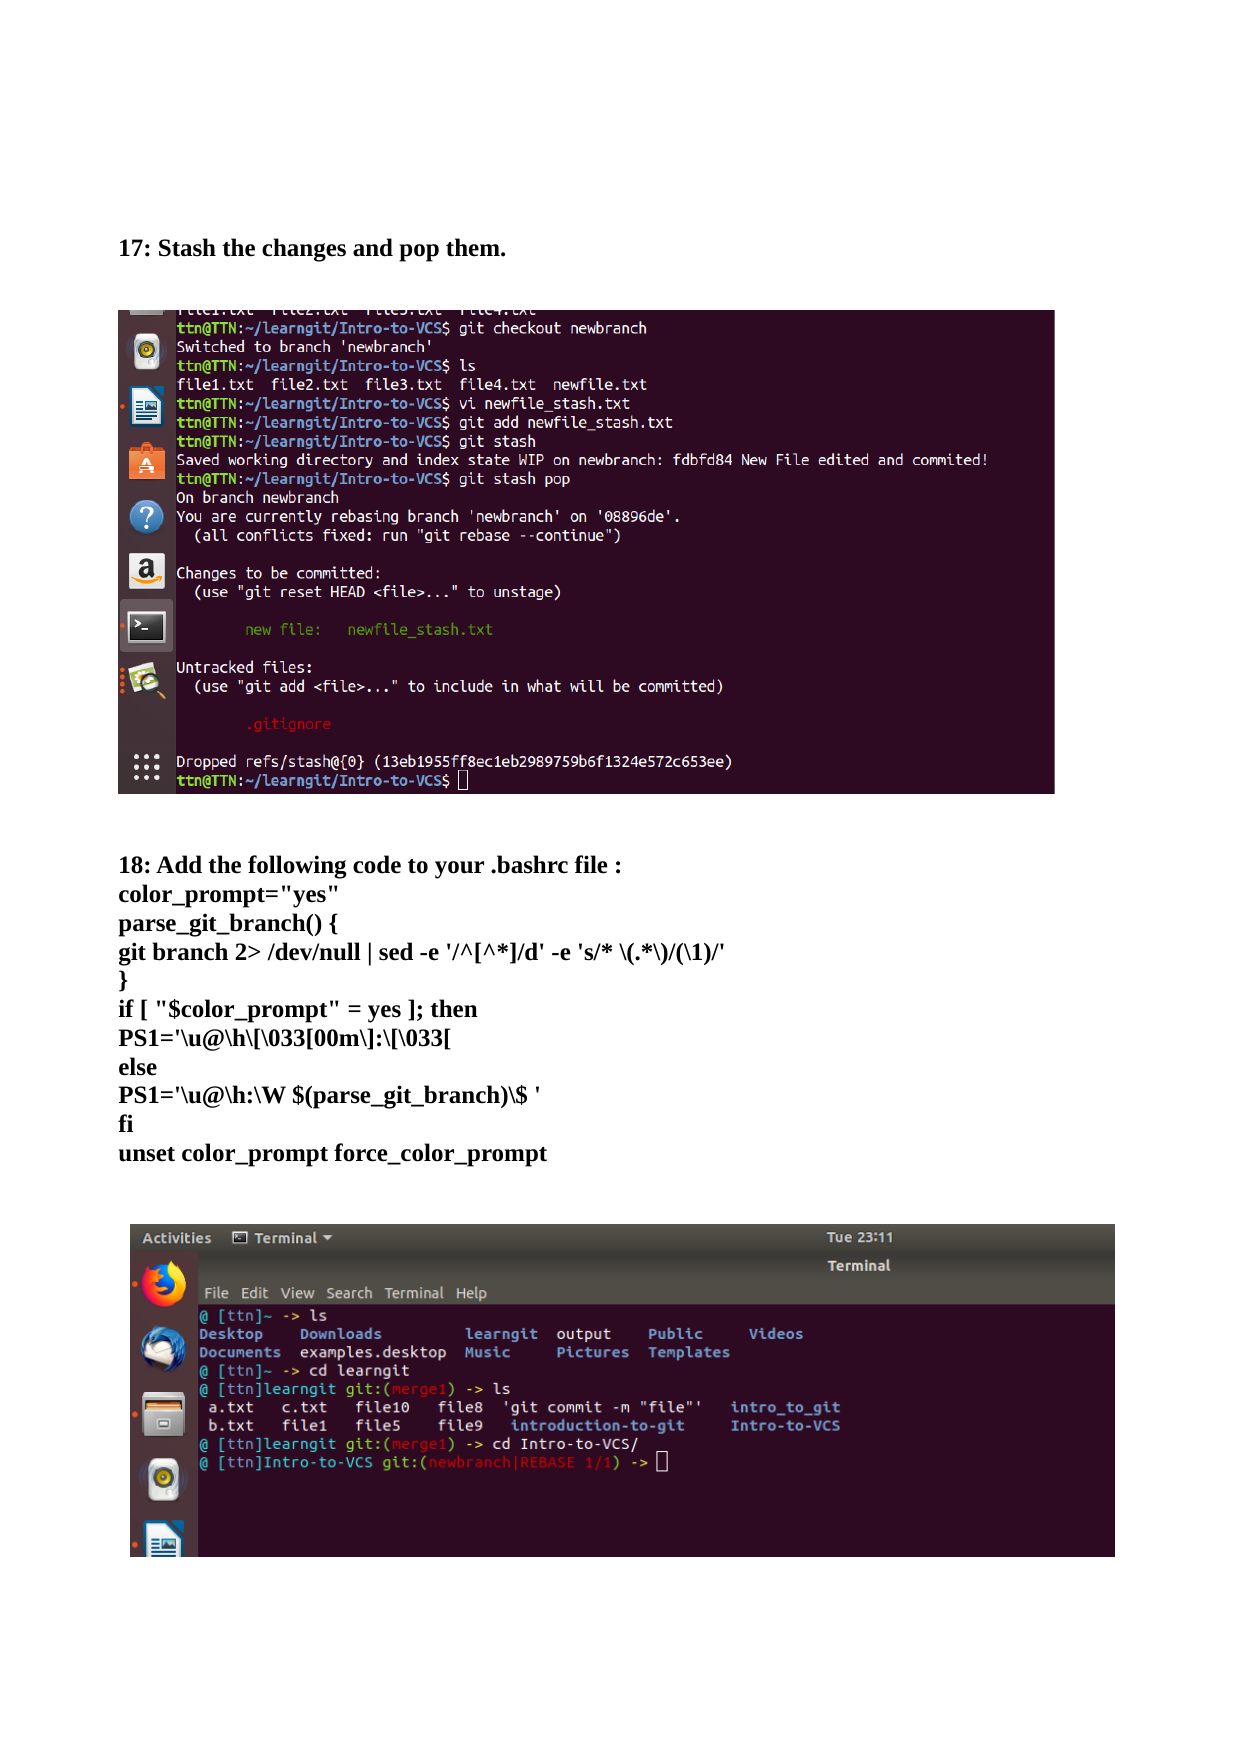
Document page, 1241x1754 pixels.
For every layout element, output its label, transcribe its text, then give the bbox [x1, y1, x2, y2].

text color_prompt="yes" parse_git_branch() { git branch 2> /dev/null | sed -e '/^[^*]/d' -e 's/* \(.*\)/(\1)/' } if [ "$color_prompt" = yes ]; then PS1='\u@\h\[\033[00m\]:\[\033[ else PS1='\u@\h:\W $(parse_git_branch)\$ ' fi unset color_prompt force_color_prompt [118, 879, 1122, 1167]
picture [130, 1224, 1115, 1557]
picture [118, 310, 1055, 794]
text 18: Add the following code to your .bashrc file : [118, 851, 1122, 879]
text 17: Stash the changes and pop them. [118, 233, 1122, 262]
